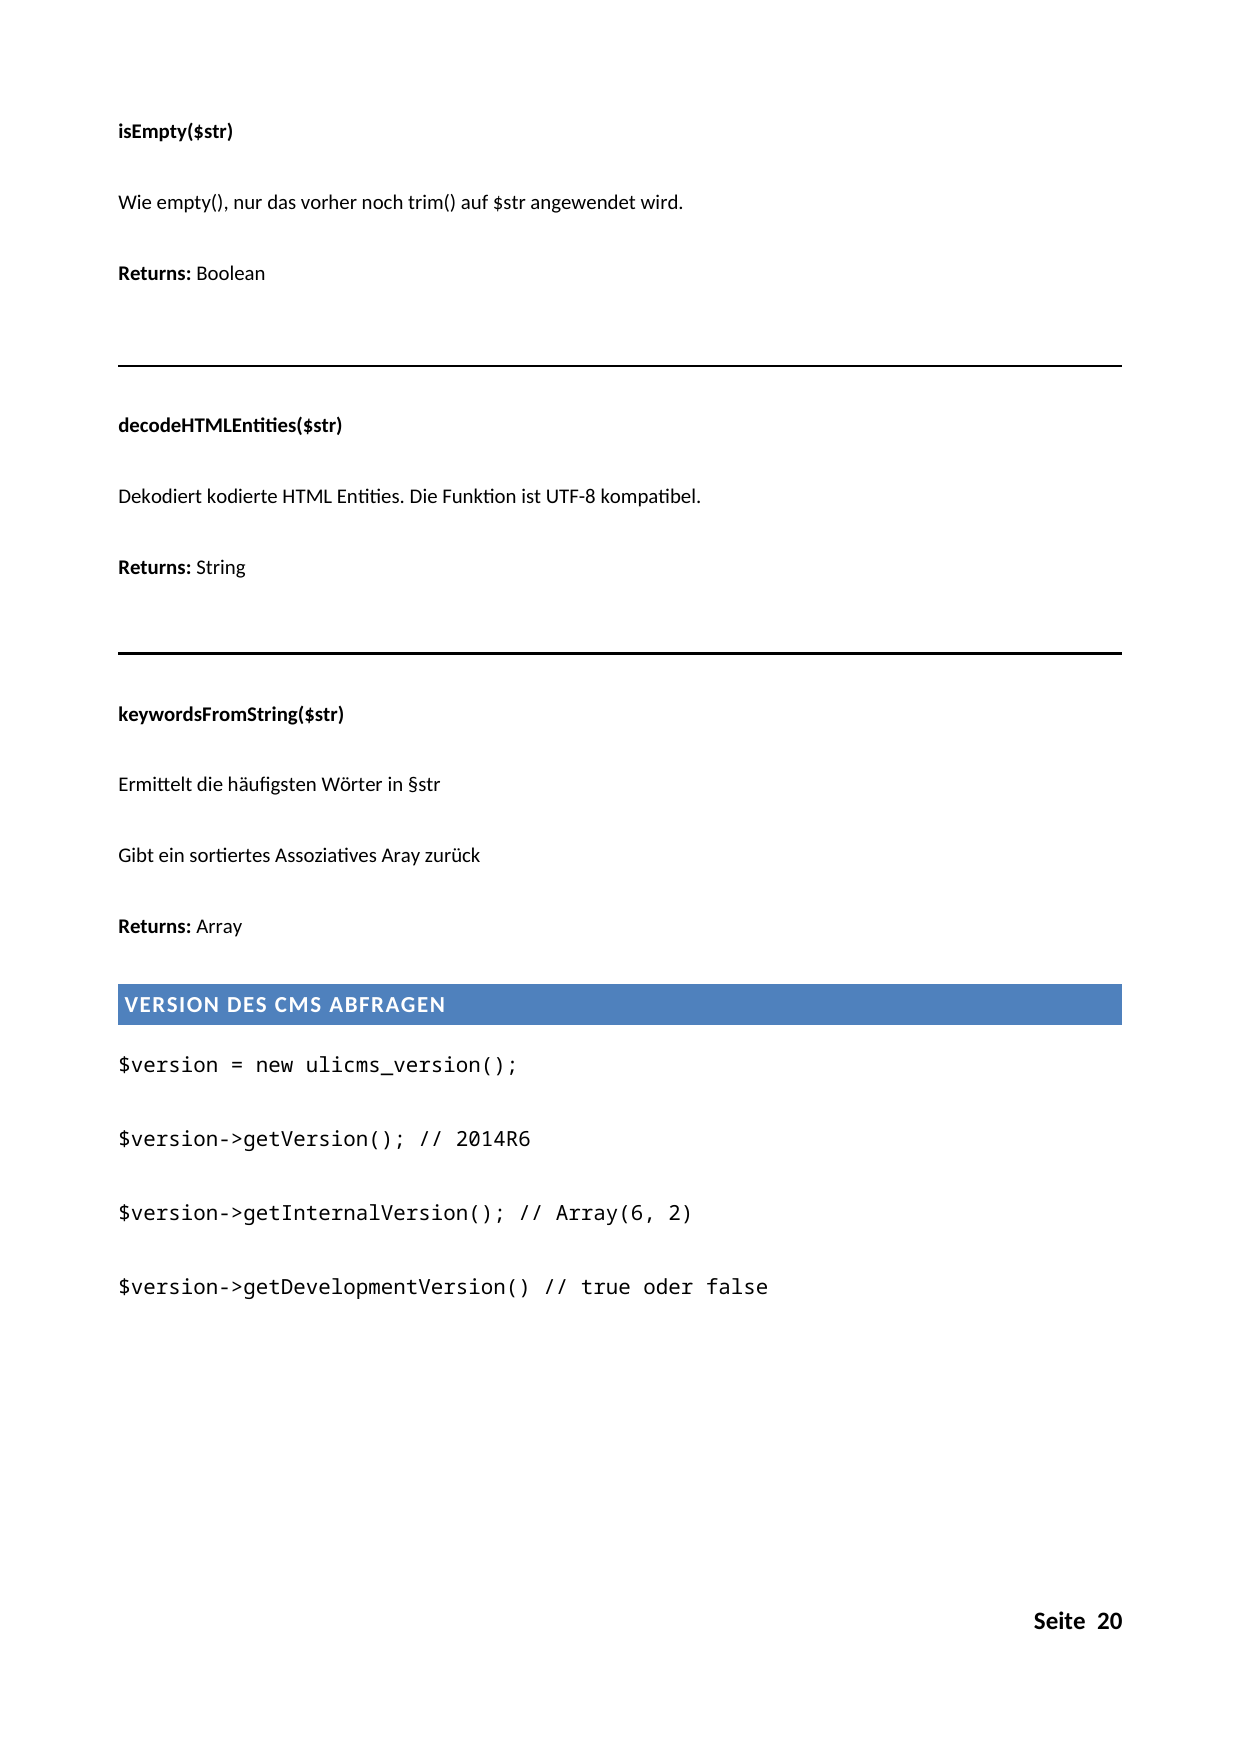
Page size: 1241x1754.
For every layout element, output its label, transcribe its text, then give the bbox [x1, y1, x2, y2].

text keywordsFromString($str) [118, 701, 1122, 726]
text Returns: Array [118, 913, 1122, 939]
text Ermittelt die häufigsten Wörter in §str [118, 772, 1122, 797]
text Gibt ein sortiertes Assoziatives Aray zurück [118, 842, 1122, 868]
text Wie empty(), nur das vorher noch trim() auf $str angewendet wird. [118, 189, 1122, 214]
text $version->getVersion(); // 2014R6 [118, 1124, 1122, 1152]
text isEmpty($str) [118, 118, 1122, 143]
text $version = new ulicms_version(); [118, 1050, 1122, 1078]
text Returns: String [118, 554, 1122, 579]
text decodeHTMLEntities($str) [118, 412, 1122, 438]
text Dekodiert kodierte HTML Entities. Die Funktion ist UTF-8 kompatibel. [118, 483, 1122, 508]
text $version->getDevelopmentVersion() // true oder false [118, 1272, 1122, 1301]
text Returns: Boolean [118, 260, 1122, 285]
subtitle Version des CMS abfragen [124, 990, 1116, 1018]
text $version->getInternalVersion(); // Array(6, 2) [118, 1198, 1122, 1227]
